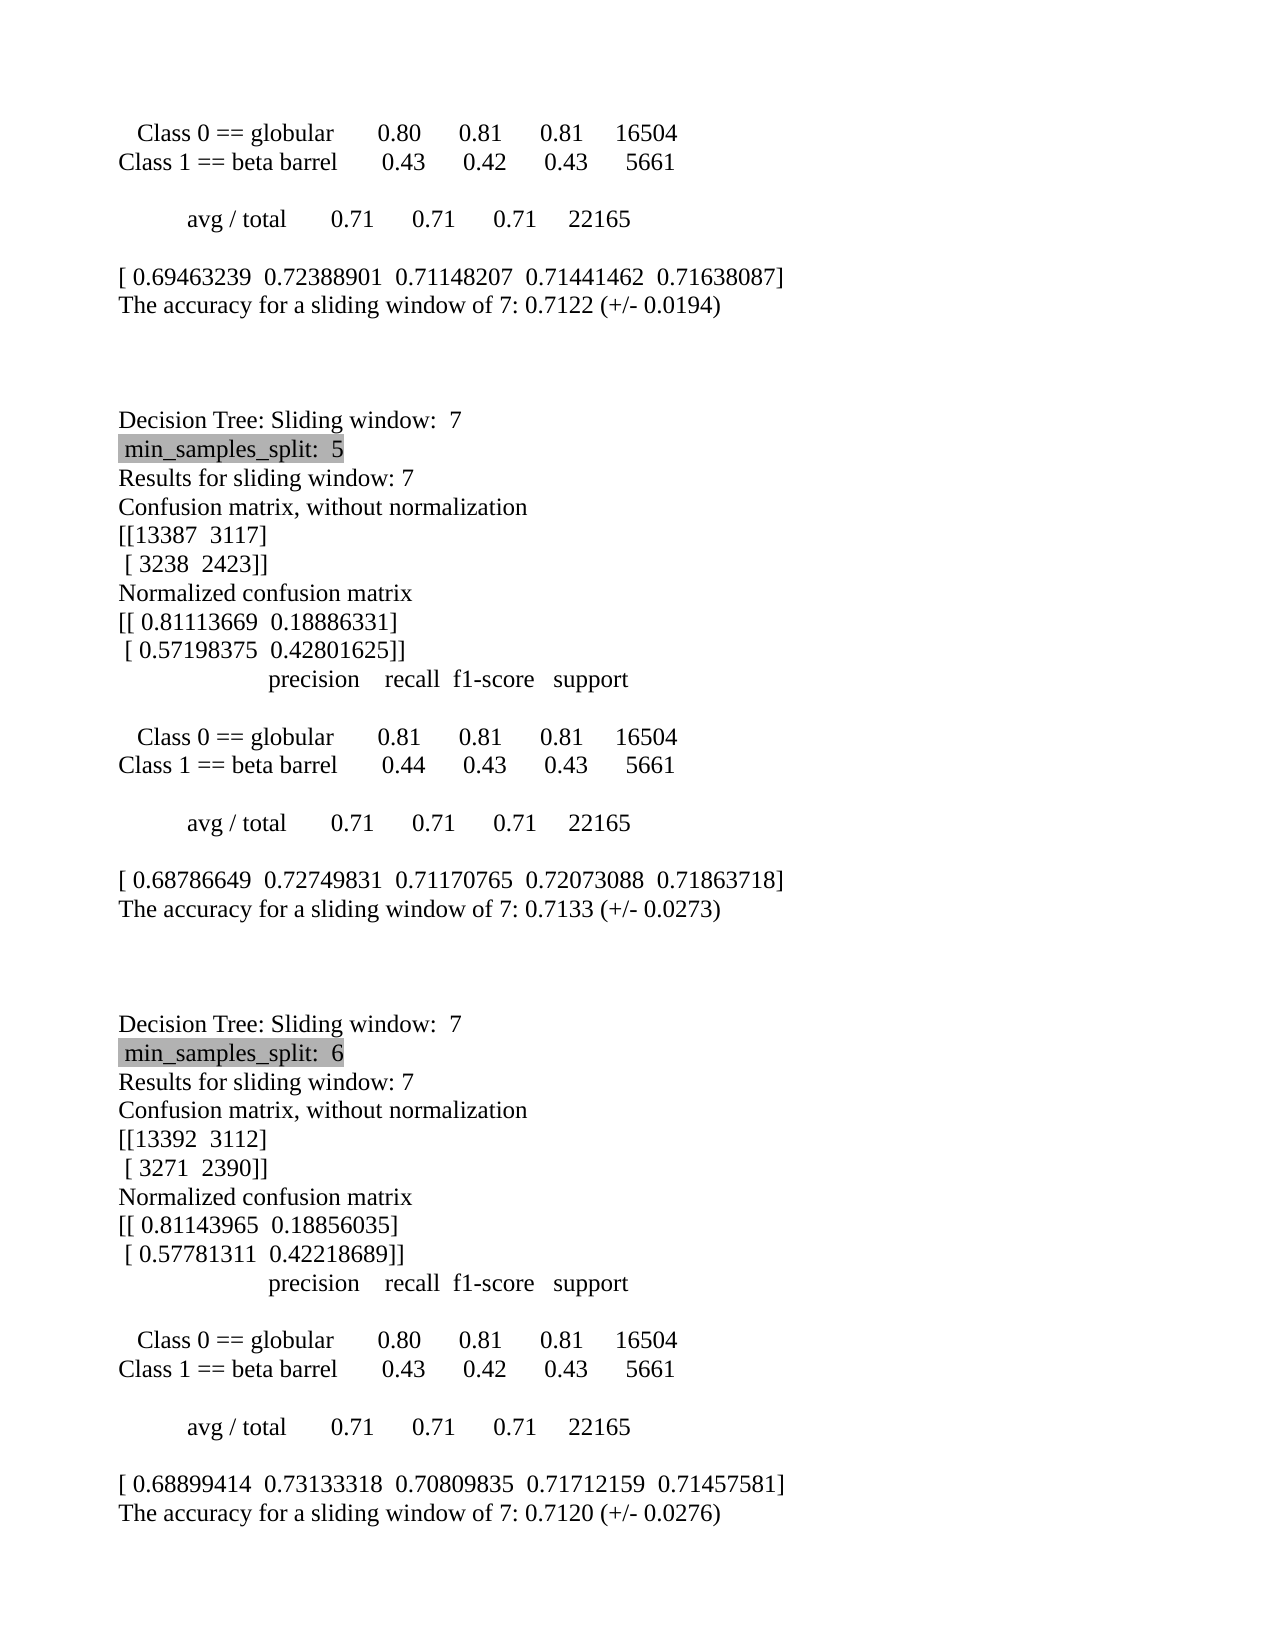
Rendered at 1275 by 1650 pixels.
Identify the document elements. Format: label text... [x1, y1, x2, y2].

text [[ 0.81113669 0.18886331] [118, 607, 1157, 636]
text [ 0.68899414 0.73133318 0.70809835 0.71712159 0.71457581] [118, 1469, 1157, 1498]
text min_samples_split: 6 [118, 1038, 1157, 1067]
text avg / total 0.71 0.71 0.71 22165 [118, 808, 1157, 837]
text Confusion matrix, without normalization [118, 1096, 1157, 1124]
text Class 0 == globular 0.80 0.81 0.81 16504 [118, 118, 1157, 147]
text Class 0 == globular 0.81 0.81 0.81 16504 [118, 722, 1157, 751]
text [ 0.69463239 0.72388901 0.71148207 0.71441462 0.71638087] [118, 262, 1157, 291]
text Class 1 == beta barrel 0.44 0.43 0.43 5661 [118, 751, 1157, 779]
text The accuracy for a sliding window of 7: 0.7133 (+/- 0.0273) [118, 894, 1157, 923]
text [ 3271 2390]] [118, 1153, 1157, 1182]
text [[13392 3112] [118, 1124, 1157, 1153]
text The accuracy for a sliding window of 7: 0.7122 (+/- 0.0194) [118, 291, 1157, 319]
text Class 0 == globular 0.80 0.81 0.81 16504 [118, 1326, 1157, 1354]
text [ 0.57781311 0.42218689]] [118, 1239, 1157, 1268]
text Confusion matrix, without normalization [118, 492, 1157, 521]
text precision recall f1-score support [118, 664, 1157, 693]
text [ 3238 2423]] [118, 549, 1157, 578]
text Class 1 == beta barrel 0.43 0.42 0.43 5661 [118, 147, 1157, 176]
text Normalized confusion matrix [118, 1182, 1157, 1211]
text Class 1 == beta barrel 0.43 0.42 0.43 5661 [118, 1354, 1157, 1383]
text avg / total 0.71 0.71 0.71 22165 [118, 204, 1157, 233]
text Results for sliding window: 7 [118, 1067, 1157, 1096]
text Normalized confusion matrix [118, 578, 1157, 607]
text [ 0.68786649 0.72749831 0.71170765 0.72073088 0.71863718] [118, 866, 1157, 894]
text min_samples_split: 5 [118, 434, 1157, 463]
text avg / total 0.71 0.71 0.71 22165 [118, 1412, 1157, 1441]
text Results for sliding window: 7 [118, 463, 1157, 492]
text [[ 0.81143965 0.18856035] [118, 1211, 1157, 1239]
text precision recall f1-score support [118, 1268, 1157, 1297]
text The accuracy for a sliding window of 7: 0.7120 (+/- 0.0276) [118, 1498, 1157, 1527]
text Decision Tree: Sliding window: 7 [118, 1009, 1157, 1038]
text [[13387 3117] [118, 521, 1157, 549]
text [ 0.57198375 0.42801625]] [118, 636, 1157, 664]
text Decision Tree: Sliding window: 7 [118, 406, 1157, 434]
